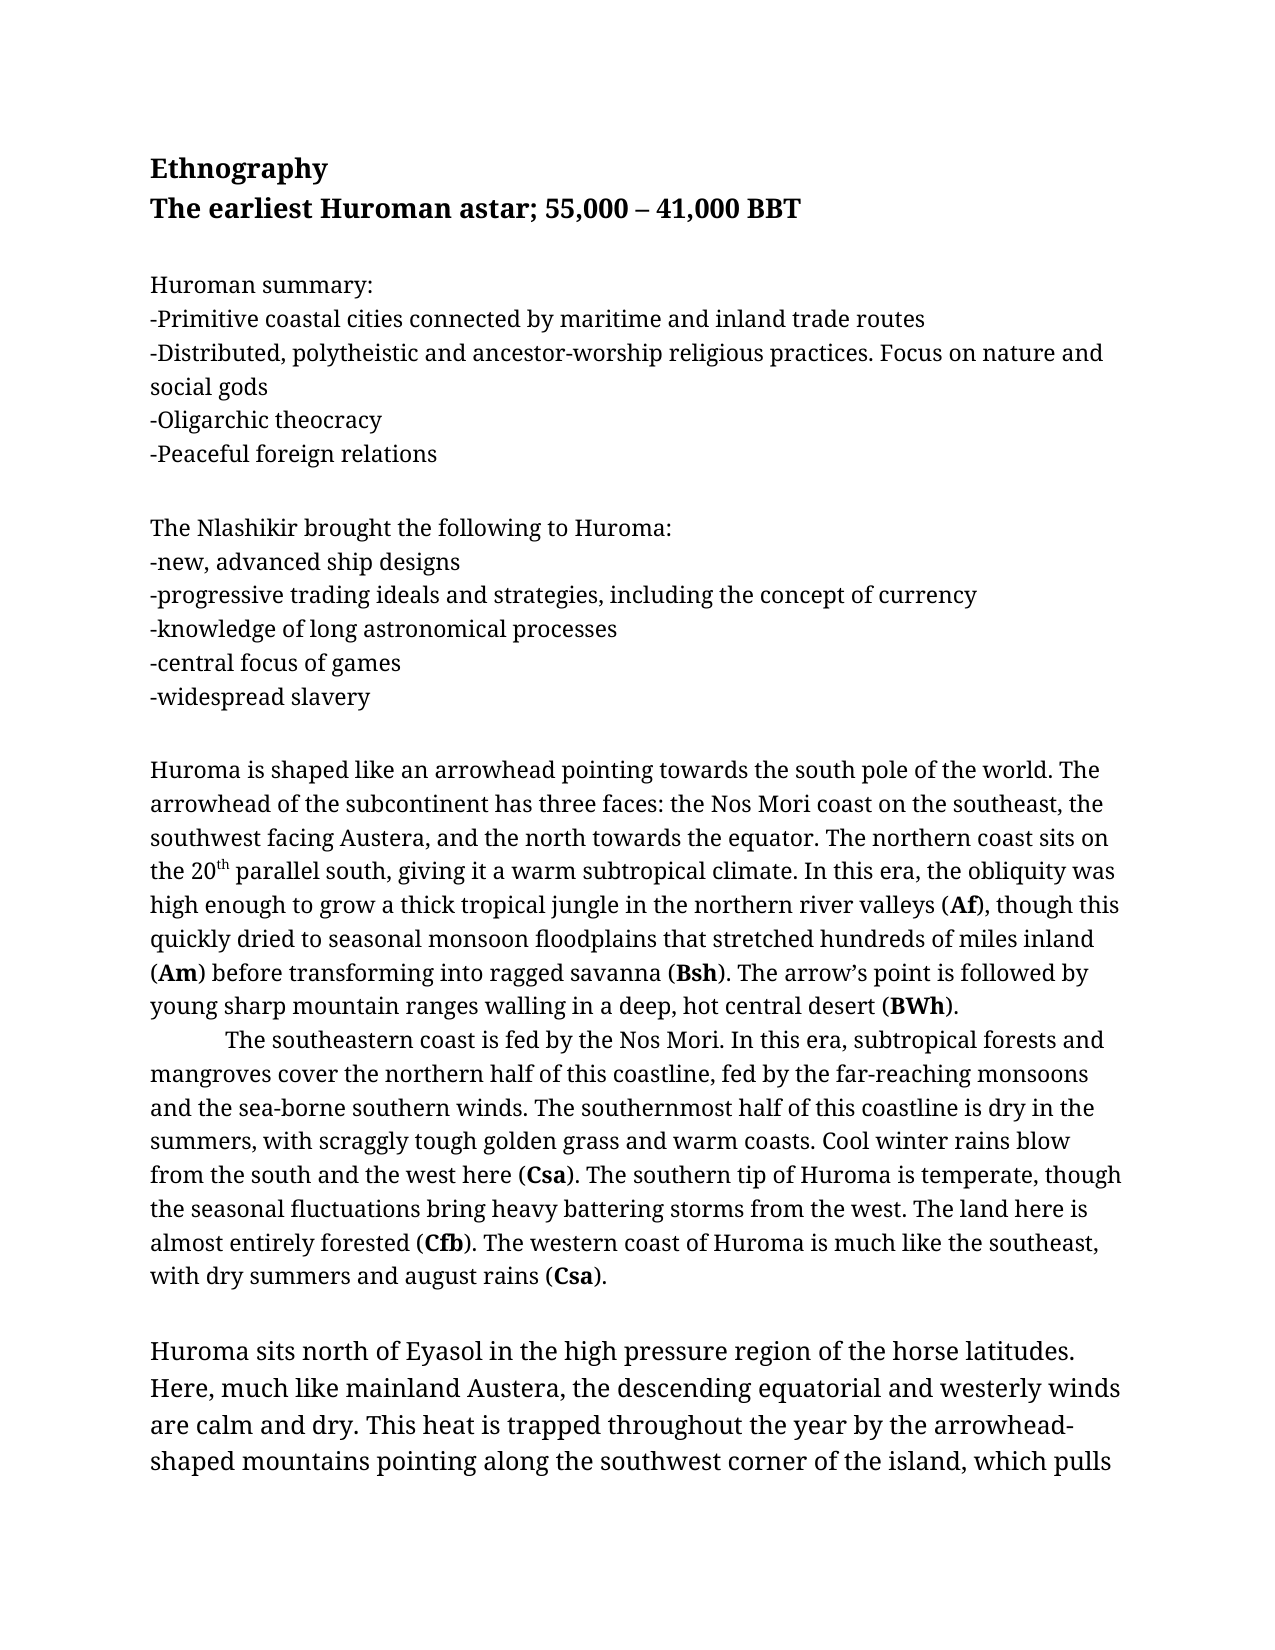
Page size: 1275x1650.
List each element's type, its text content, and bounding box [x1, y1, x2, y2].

text -central focus of games [150, 647, 1125, 678]
text The earliest Huroman astar; 55,000 – 41,000 BBT [150, 190, 1125, 227]
text -widespread slavery [150, 680, 1125, 712]
text -Peaceful foreign relations [150, 438, 1125, 469]
text Ethnography [150, 150, 1125, 187]
text -progressive trading ideals and strategies, including the concept of currency [150, 579, 1125, 610]
text -new, advanced ship designs [150, 545, 1125, 577]
text The southeastern coast is fed by the Nos Mori. In this era, subtropical forests and mangroves cover the northern half of this coastline, fed by the far-reaching monsoons and the sea-borne southern winds. The southernmost half of this coastline is dry in the summers, with scraggly tough golden grass and warm coasts. Cool winter rains blow from the south and the west here (Csa). The southern tip of Huroma is temperate, though the seasonal fluctuations bring heavy battering storms from the west. The land here is almost entirely forested (Cfb). The western coast of Huroma is much like the southeast, with dry summers and august rains (Csa). [150, 1024, 1125, 1291]
text Huroma sits north of Eyasol in the high pressure region of the horse latitudes. Here, much like mainland Austera, the descending equatorial and westerly winds are calm and dry. This heat is trapped throughout the year by the arrowhead-shaped mountains pointing along the southwest corner of the island, which pulls [150, 1334, 1125, 1478]
text -Oligarchic theocracy [150, 404, 1125, 436]
text -Primitive coastal cities connected by maritime and inland trade routes [150, 303, 1125, 334]
text -Distributed, polytheistic and ancestor-worship religious practices. Focus on nature and social gods [150, 337, 1125, 402]
text Huroman summary: [150, 269, 1125, 301]
text -knowledge of long astronomical processes [150, 613, 1125, 644]
text Huroma is shaped like an arrowhead pointing towards the south pole of the world. The arrowhead of the subcontinent has three faces: the Nos Mori coast on the southeast, the southwest facing Austera, and the north towards the equator. The northern coast sits on the 20th parallel south, giving it a warm subtropical climate. In this era, the obliquity was high enough to grow a thick tropical jungle in the northern river valleys (Af), though this quickly dried to seasonal monsoon floodplains that stretched hundreds of miles inland (Am) before transforming into ragged savanna (Bsh). The arrow’s point is followed by young sharp mountain ranges walling in a deep, hot central desert (BWh). [150, 754, 1125, 1021]
text The Nlashikir brought the following to Huroma: [150, 512, 1125, 543]
